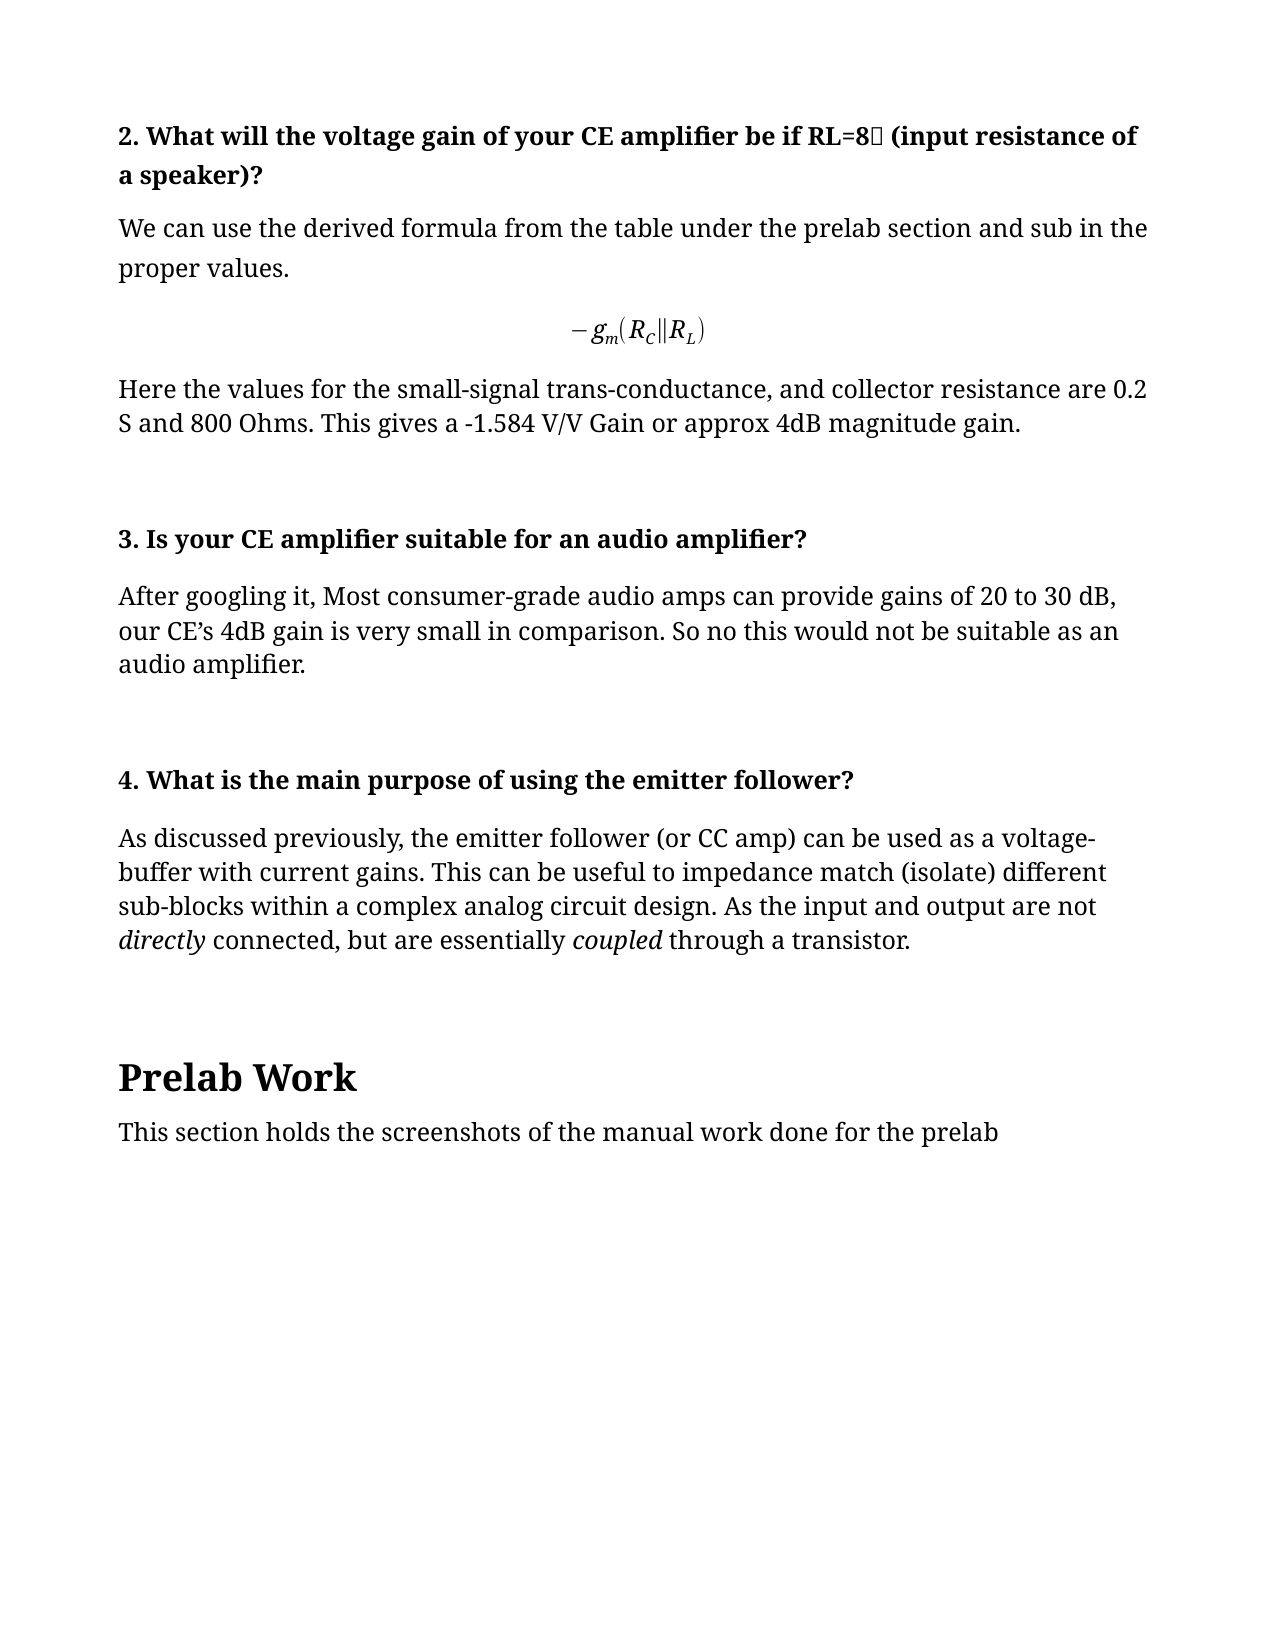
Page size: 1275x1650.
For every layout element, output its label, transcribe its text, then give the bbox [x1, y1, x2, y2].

text 3. Is your CE amplifier suitable for an audio amplifier? [118, 521, 1157, 555]
text 2. What will the voltage gain of your CE amplifier be if RL=8𝛺 (input resistance of a speaker)? [118, 118, 1157, 191]
text After googling it, Most consumer-grade audio amps can provide gains of 20 to 30 dB, our CE’s 4dB gain is very small in comparison. So no this would not be suitable as an audio amplifier. [118, 579, 1157, 681]
subtitle Prelab Work [118, 1052, 1157, 1103]
text This section holds the screenshots of the manual work done for the prelab [118, 1115, 1157, 1149]
text Here the values for the small-signal trans-conductance, and collector resistance are 0.2 S and 800 Ohms. This gives a -1.584 V/V Gain or approx 4dB magnitude gain. [118, 372, 1157, 440]
text 4. What is the main purpose of using the emitter follower? [118, 763, 1157, 797]
text We can use the derived formula from the table under the prelab section and sub in the proper values. [118, 211, 1157, 284]
text As discussed previously, the emitter follower (or CC amp) can be used as a voltage-buffer with current gains. This can be useful to impedance match (isolate) different sub-blocks within a complex analog circuit design. As the input and output are not directly connected, but are essentially coupled through a transistor. [118, 821, 1157, 957]
